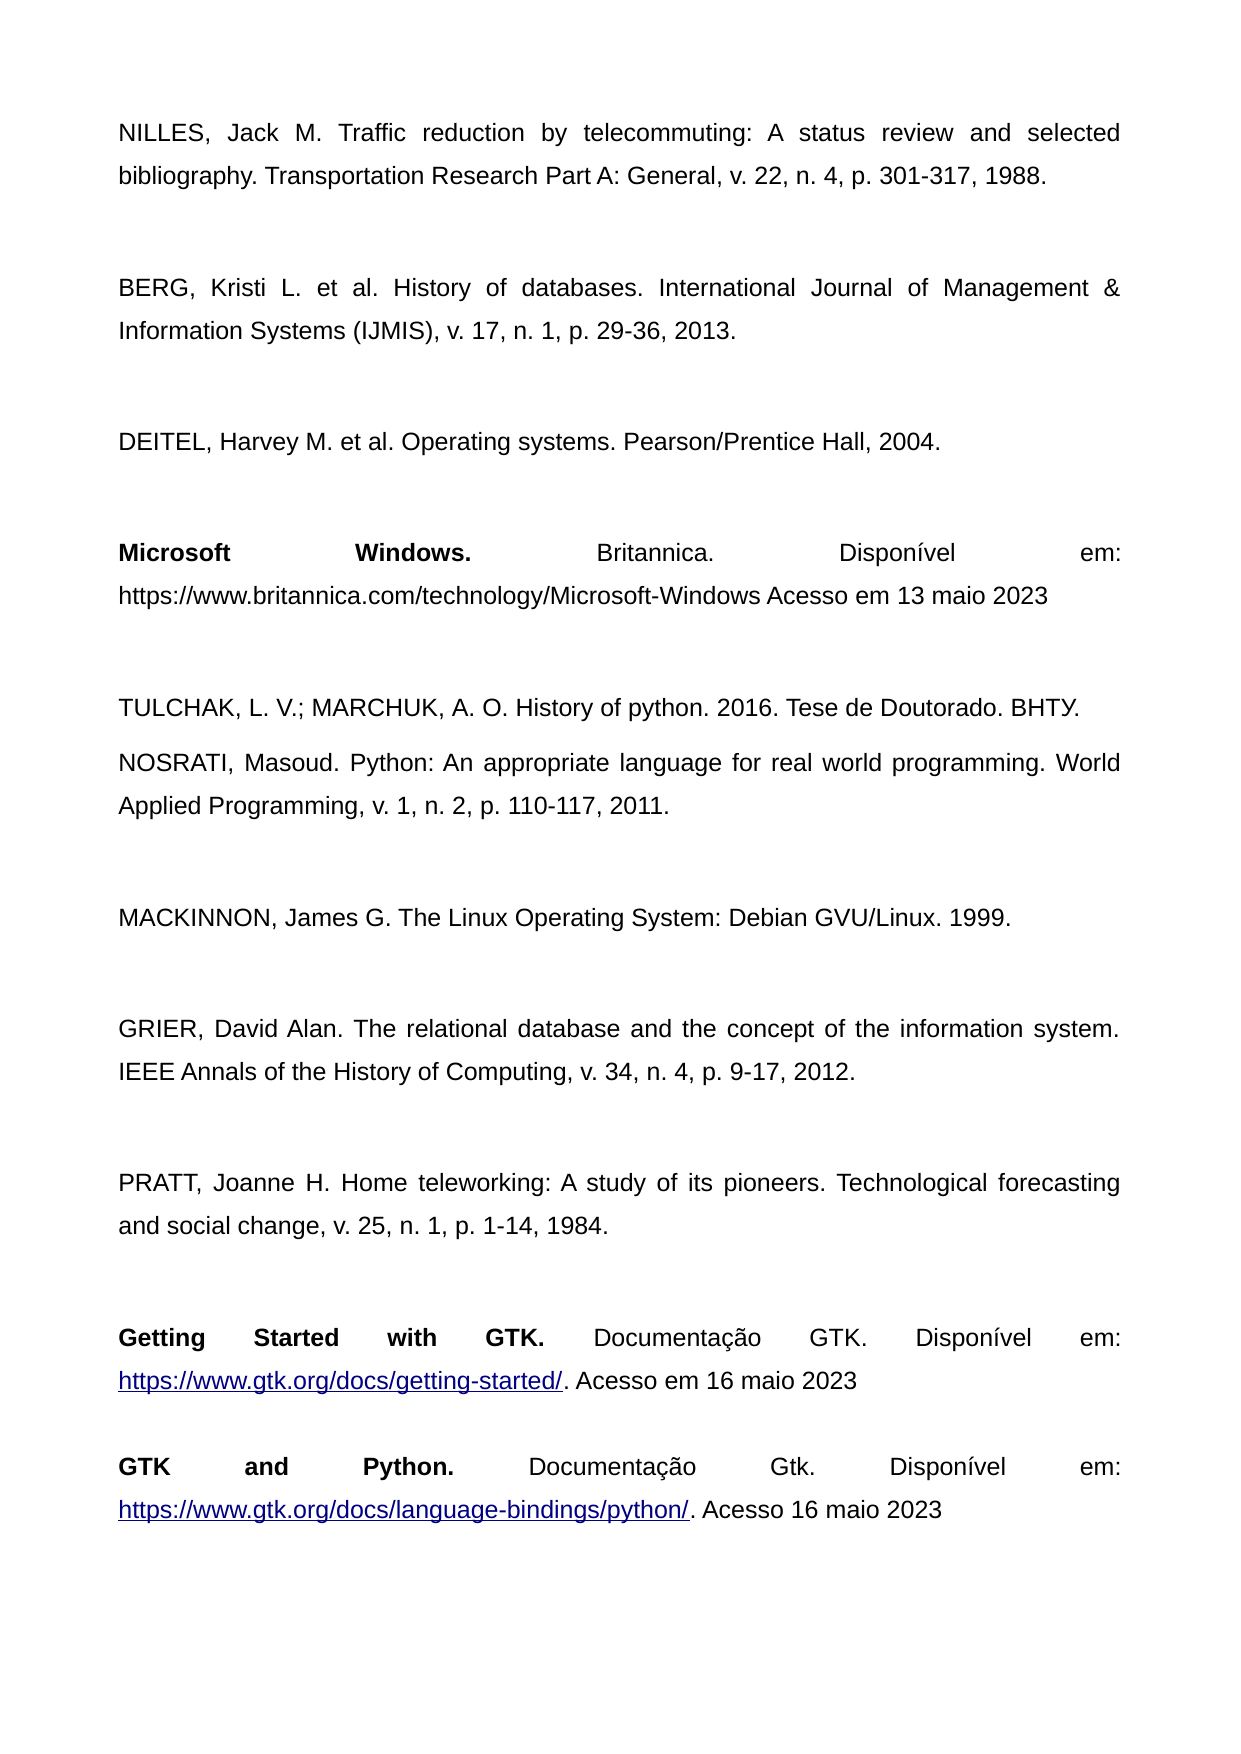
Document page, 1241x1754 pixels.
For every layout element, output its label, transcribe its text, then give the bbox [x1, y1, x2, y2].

text NILLES, Jack M. Traffic reduction by telecommuting: A status review and selected bibliography. Transportation Research Part A: General, v. 22, n. 4, p. 301-317, 1988. [118, 118, 1122, 190]
text MACKINNON, James G. The Linux Operating System: Debian GVU/Linux. 1999. [118, 902, 1122, 931]
text NOSRATI, Masoud. Python: An appropriate language for real world programming. World Applied Programming, v. 1, n. 2, p. 110-117, 2011. [118, 748, 1122, 820]
text DEITEL, Harvey M. et al. Operating systems. Pearson/Prentice Hall, 2004. [118, 427, 1122, 456]
text PRATT, Joanne H. Home teleworking: A study of its pioneers. Technological forecasting and social change, v. 25, n. 1, p. 1-14, 1984. [118, 1168, 1122, 1240]
text Getting Started with GTK. Documentação GTK. Disponível em: https://www.gtk.org/docs/getting-started/. Acesso em 16 maio 2023 [118, 1322, 1122, 1394]
text TULCHAK, L. V.; МАRCHUK, А. О. History of python. 2016. Tese de Doutorado. ВНТУ. [118, 692, 1122, 721]
text BERG, Kristi L. et al. History of databases. International Journal of Management & Information Systems (IJMIS), v. 17, n. 1, p. 29-36, 2013. [118, 272, 1122, 344]
text GRIER, David Alan. The relational database and the concept of the information system. IEEE Annals of the History of Computing, v. 34, n. 4, p. 9-17, 2012. [118, 1014, 1122, 1086]
text GTK and Python. Documentação Gtk. Disponível em: https://www.gtk.org/docs/language-bindings/python/. Acesso 16 maio 2023 [118, 1452, 1122, 1524]
text Microsoft Windows. Britannica. Disponível em: https://www.britannica.com/technology/Microsoft-Windows Acesso em 13 maio 2023 [118, 538, 1122, 610]
